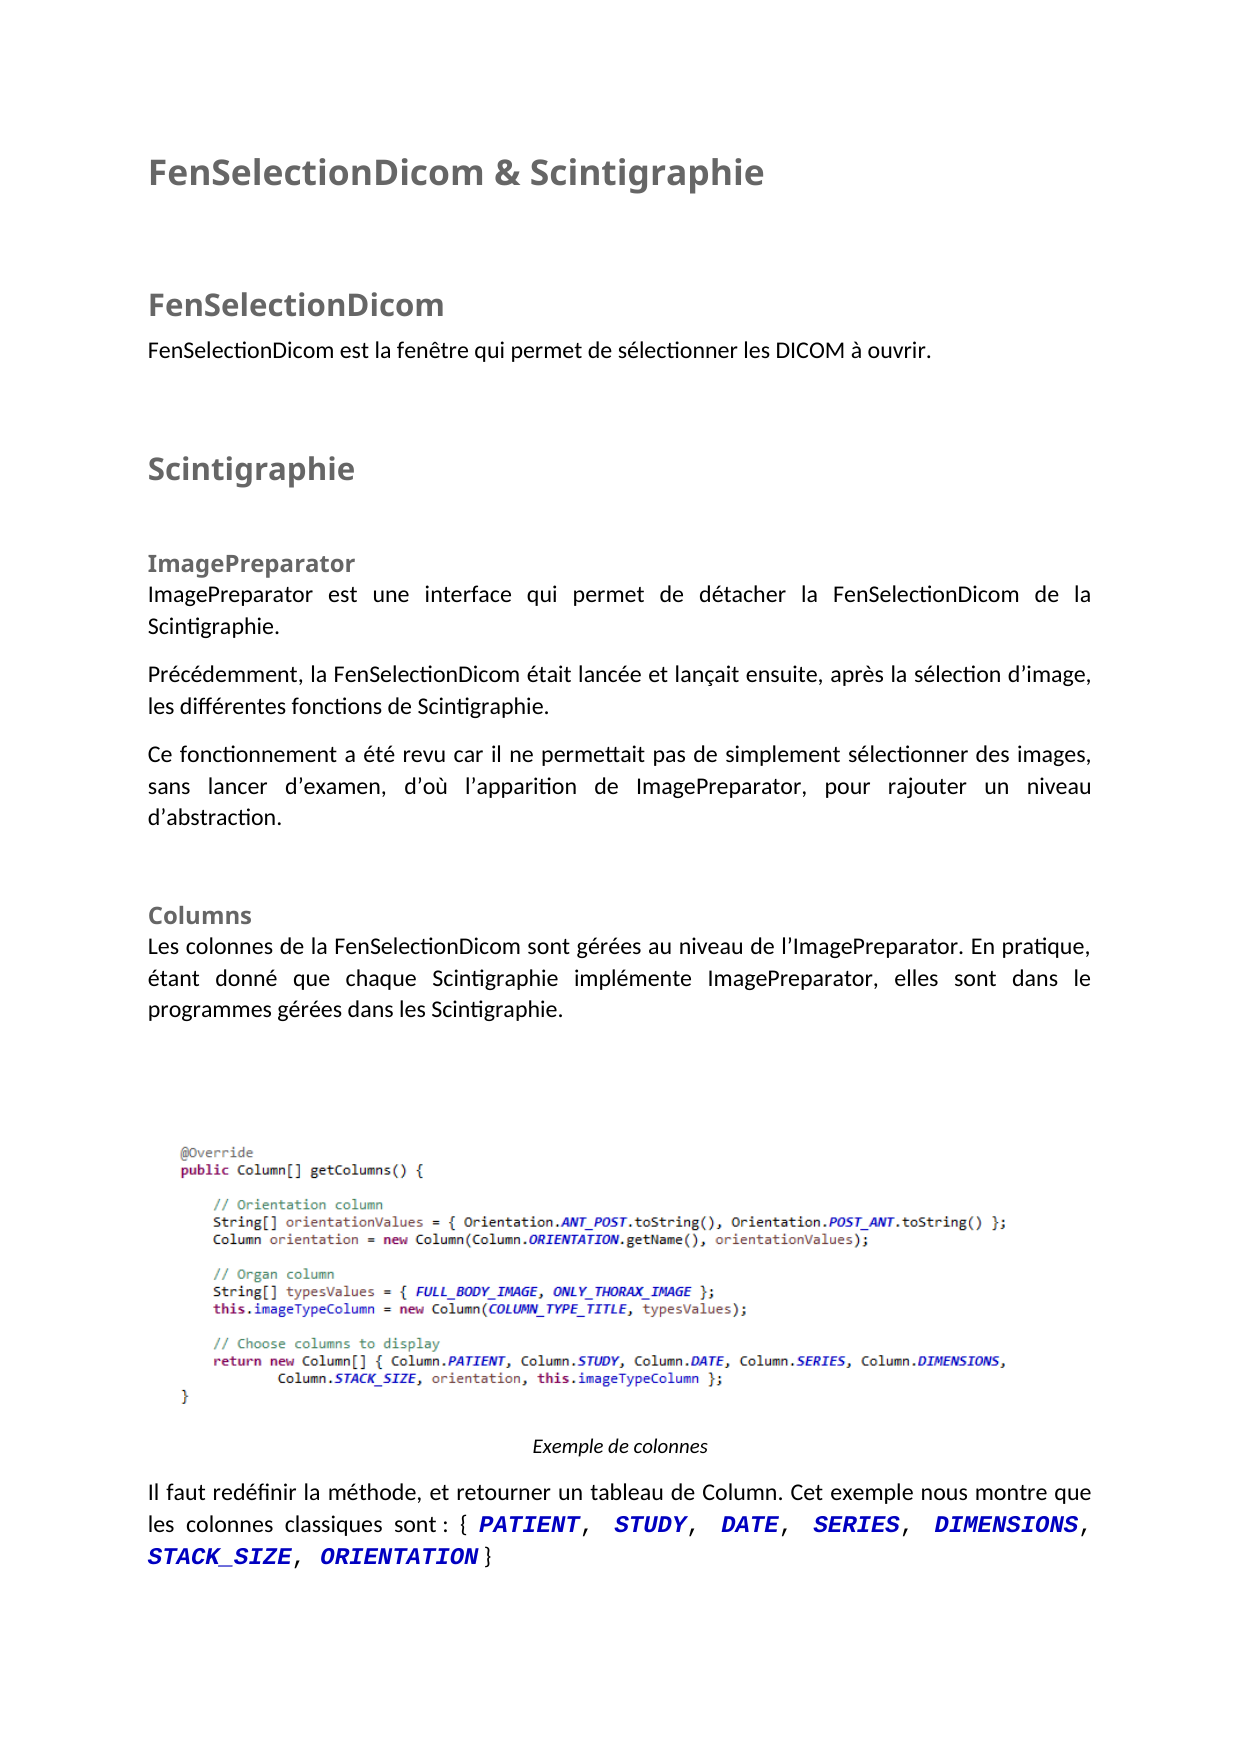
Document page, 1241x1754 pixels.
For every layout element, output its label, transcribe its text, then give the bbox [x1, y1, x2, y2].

subtitle Columns [148, 899, 1093, 931]
text Exemple de colonnes [148, 1412, 1093, 1458]
text Précédemment, la FenSelectionDicom était lancée et lançait ensuite, après la sélection d’image, les différentes fonctions de Scintigraphie. [148, 659, 1093, 720]
text ImagePreparator est une interface qui permet de détacher la FenSelectionDicom de la Scintigraphie. [148, 579, 1093, 640]
subtitle FenSelectionDicom [148, 283, 1093, 326]
text Ce fonctionnement a été revu car il ne permettait pas de simplement sélectionner des images, sans lancer d’examen, d’où l’apparition de ImagePreparator, pour rajouter un niveau d’abstraction. [148, 739, 1093, 832]
picture [146, 1133, 1093, 1412]
text FenSelectionDicom est la fenêtre qui permet de sélectionner les DICOM à ouvrir. [148, 336, 1093, 365]
text Les colonnes de la FenSelectionDicom sont gérées au niveau de l’ImagePreparator. En pratique, étant donné que chaque Scintigraphie implémente ImagePreparator, elles sont dans le programmes gérées dans les Scintigraphie. [148, 931, 1093, 1024]
subtitle ImagePreparator [148, 547, 1093, 579]
text Il faut redéfinir la méthode, et retourner un tableau de Column. Cet exemple nous montre que les colonnes classiques sont : { PATIENT, STUDY, DATE, SERIES, DIMENSIONS, STACK_SIZE, ORIENTATION } [148, 1477, 1093, 1572]
subtitle Scintigraphie [148, 447, 1093, 489]
subtitle FenSelectionDicom & Scintigraphie [148, 148, 1093, 196]
